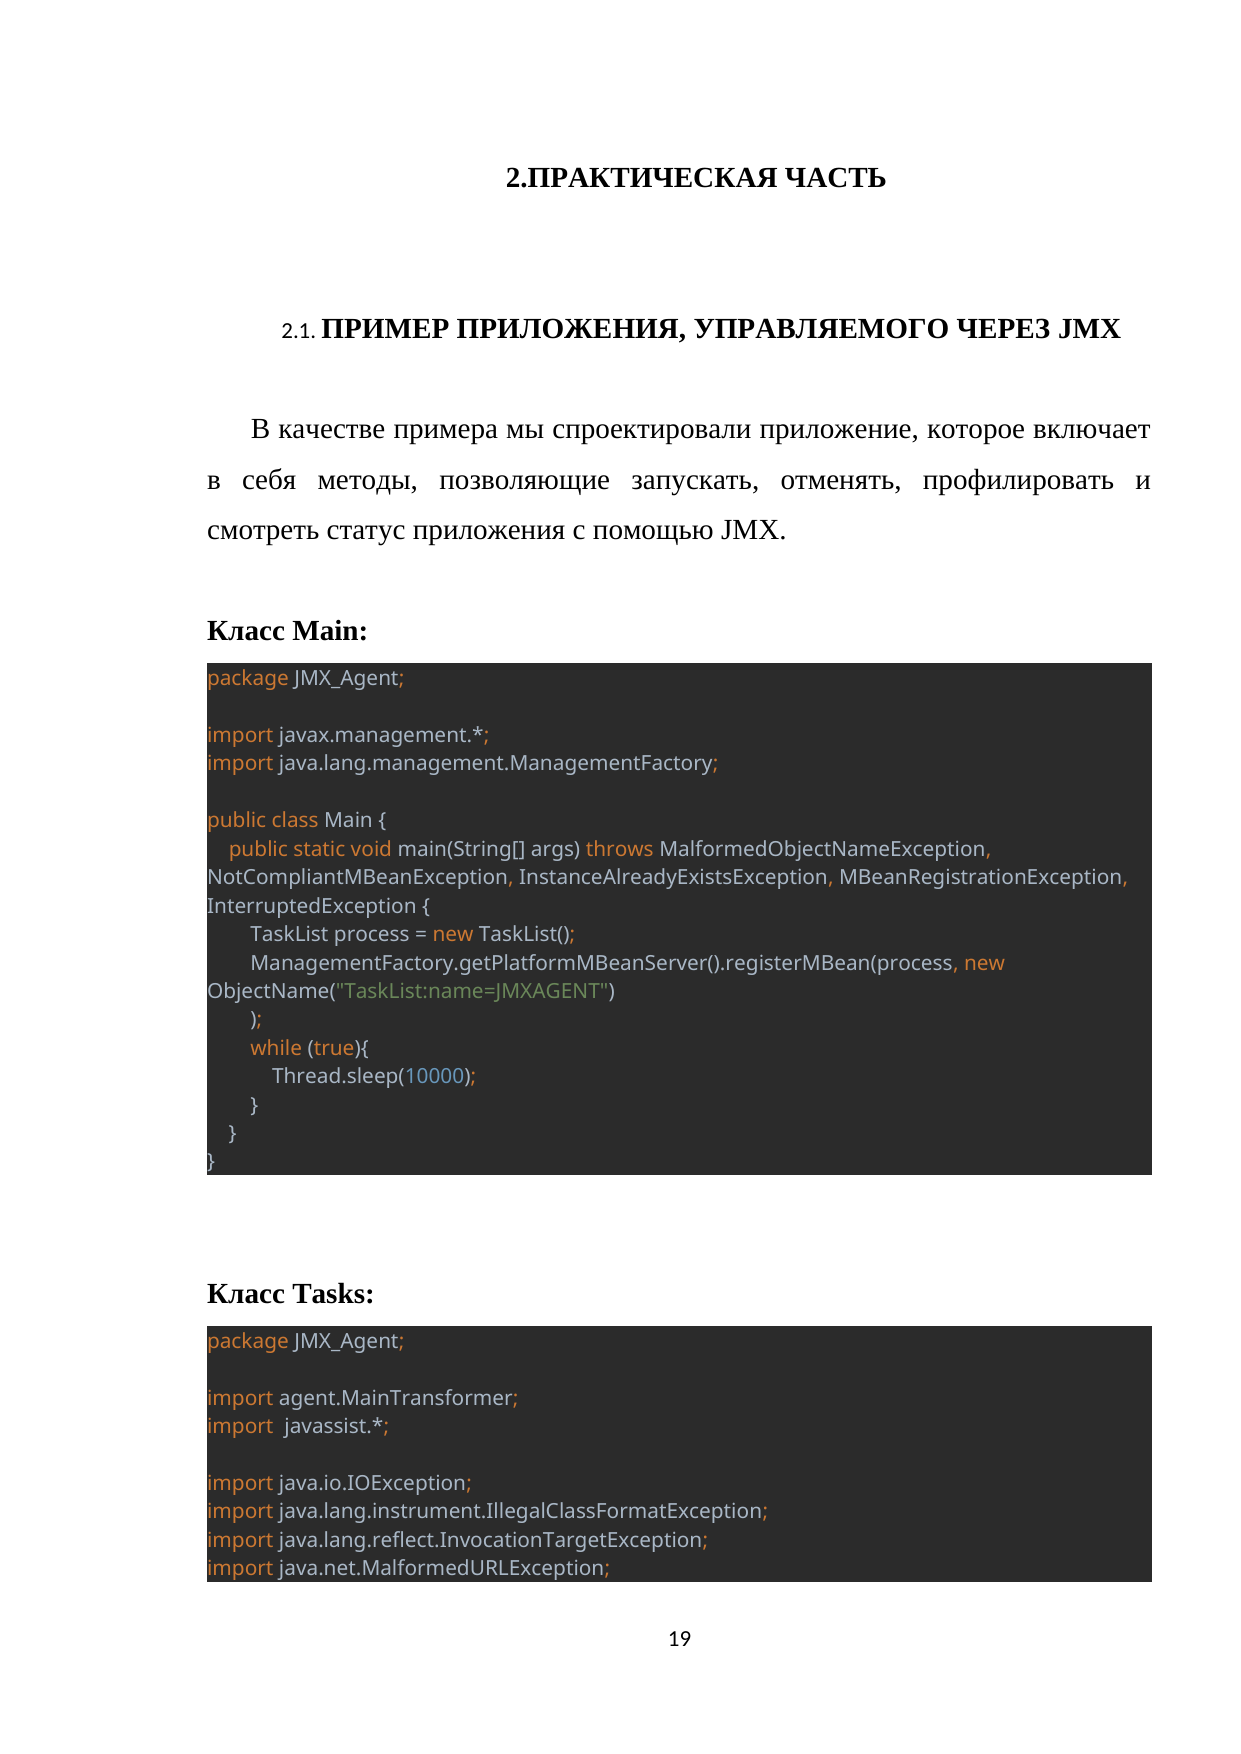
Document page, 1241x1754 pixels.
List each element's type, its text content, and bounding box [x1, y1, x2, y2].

list ПРИМЕР ПРИЛОЖЕНИЯ, УПРАВЛЯЕМОГО ЧЕРЕЗ JMX [207, 311, 1152, 344]
text package JMX_Agent; import javax.management.*; import java.lang.management.ManagementFactory; public class Main { public static void main(String[] args) throws MalformedObjectNameException, NotCompliantMBeanException, InstanceAlreadyExistsException, MBeanRegistrationException, InterruptedException { TaskList process = new TaskList(); ManagementFactory.getPlatformMBeanServer().registerMBean(process, new ObjectName("TaskList:name=JMXAGENT") ); while (true){ Thread.sleep(10000); } } } [207, 663, 1152, 1175]
text package JMX_Agent; import agent.MainTransformer; import javassist.*; import java.io.IOException; import java.lang.instrument.IllegalClassFormatException; import java.lang.reflect.InvocationTargetException; import java.net.MalformedURLException; [207, 1326, 1152, 1582]
text Класс Main: [207, 613, 1152, 646]
text 2.ПРАКТИЧЕСКАЯ ЧАСТЬ [241, 160, 1152, 194]
text Класс Tasks: [207, 1276, 1152, 1309]
text В качестве примера мы спроектировали приложение, которое включает в себя методы, позволяющие запускать, отменять, профилировать и смотреть статус приложения с помощью JMX. [207, 412, 1152, 546]
